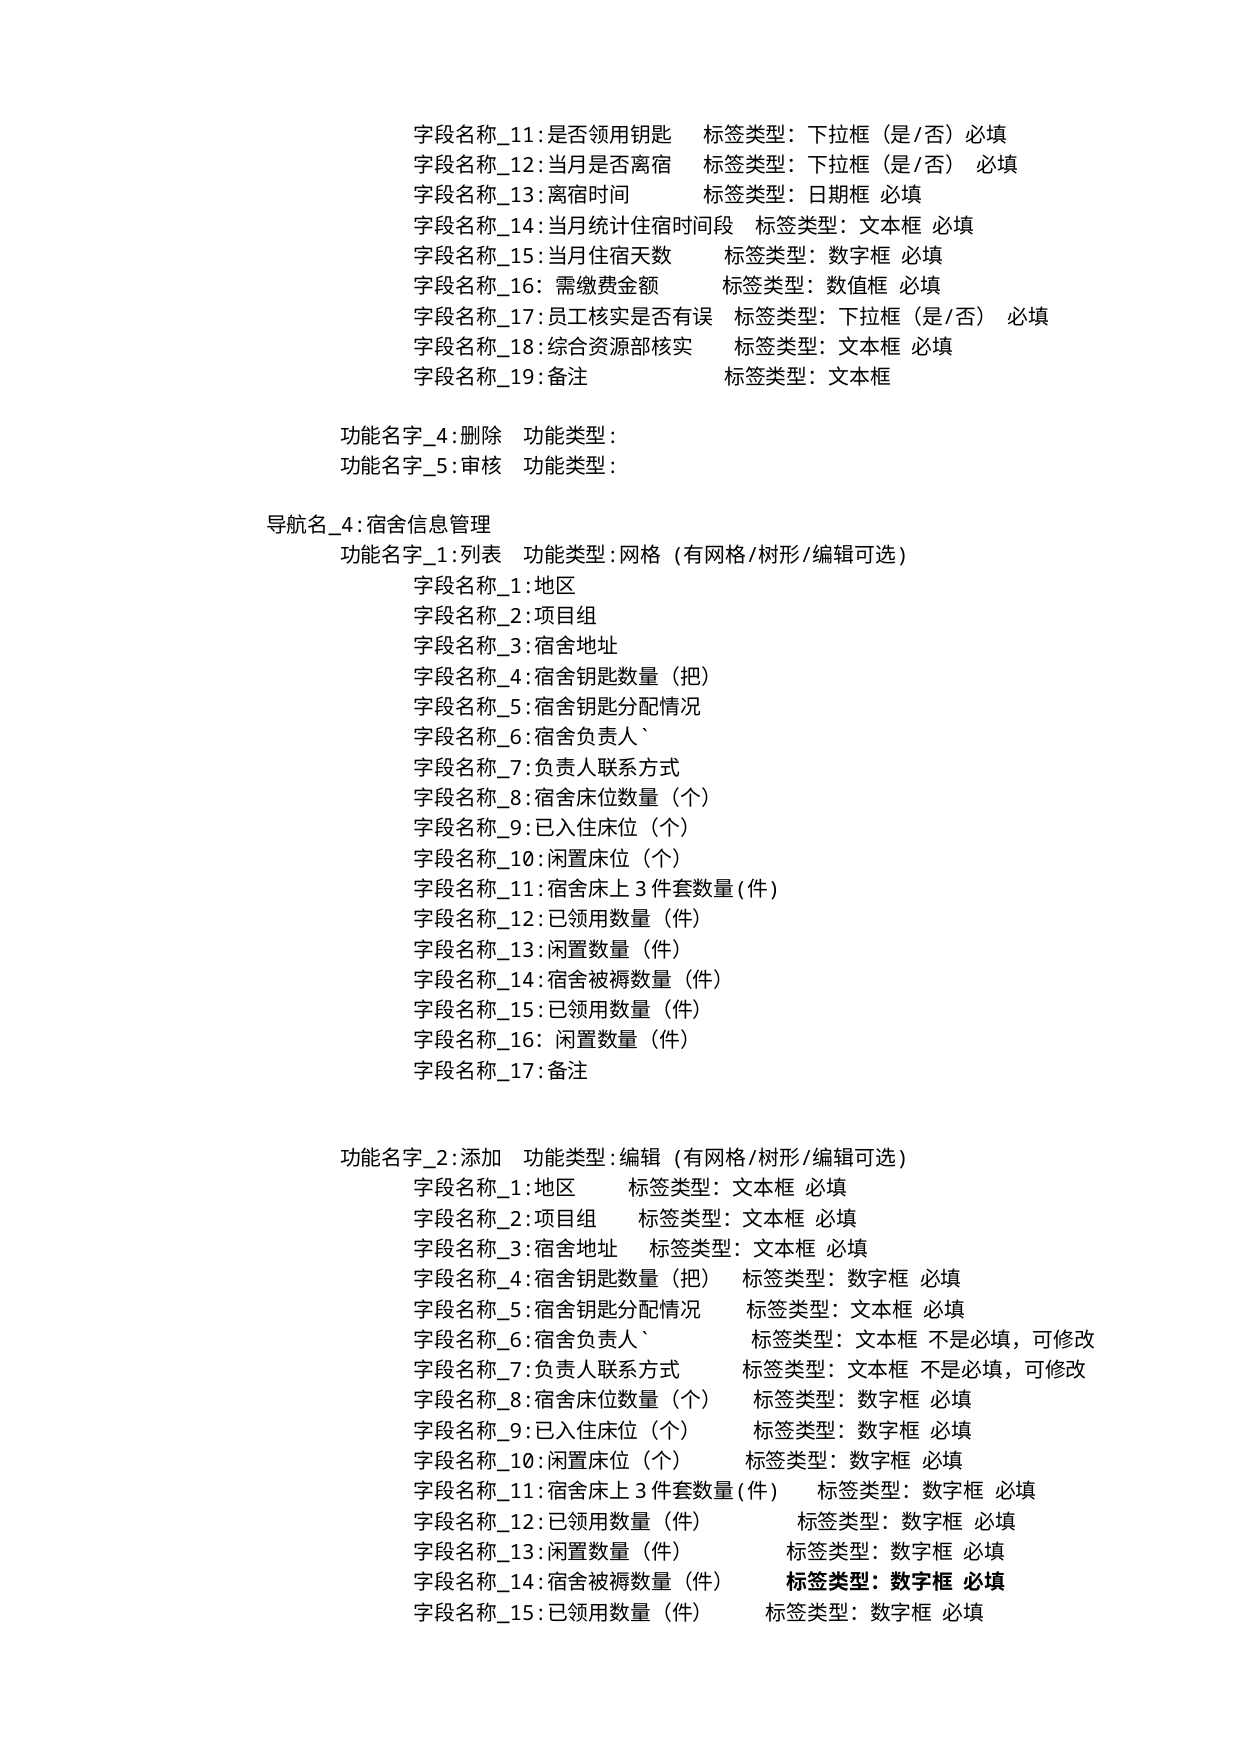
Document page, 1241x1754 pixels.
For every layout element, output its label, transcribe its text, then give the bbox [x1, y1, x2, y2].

text 字段名称_10:闲置床位（个） 标签类型：数字框 必填 [118, 1444, 1122, 1475]
text 字段名称_13:闲置数量（件） 标签类型：数字框 必填 [118, 1535, 1122, 1566]
text 字段名称_4:宿舍钥匙数量（把） 标签类型：数字框 必填 [118, 1262, 1122, 1293]
text 功能名字_5:审核 功能类型: [118, 450, 1122, 480]
text 字段名称_12:当月是否离宿 标签类型：下拉框（是/否） 必填 [118, 148, 1122, 179]
text 字段名称_9:已入住床位（个） 标签类型：数字框 必填 [118, 1414, 1122, 1444]
text 字段名称_8:宿舍床位数量（个） 标签类型：数字框 必填 [118, 1384, 1122, 1414]
text 字段名称_11:宿舍床上3件套数量(件) 标签类型：数字框 必填 [118, 1475, 1122, 1505]
text 字段名称_11:宿舍床上3件套数量(件) [118, 872, 1122, 902]
text 字段名称_10:闲置床位（个） [118, 842, 1122, 872]
text 字段名称_16：闲置数量（件） [118, 1024, 1122, 1054]
text 字段名称_14:当月统计住宿时间段 标签类型：文本框 必填 [118, 209, 1122, 239]
text 字段名称_5:宿舍钥匙分配情况 标签类型：文本框 必填 [118, 1293, 1122, 1323]
text 字段名称_13:离宿时间 标签类型：日期框 必填 [118, 179, 1122, 209]
text 字段名称_8:宿舍床位数量（个） [118, 781, 1122, 812]
text 字段名称_3:宿舍地址 标签类型：文本框 必填 [118, 1232, 1122, 1262]
text 字段名称_7:负责人联系方式 标签类型：文本框 不是必填，可修改 [118, 1353, 1122, 1384]
text 字段名称_15:已领用数量（件） [118, 993, 1122, 1024]
text 功能名字_4:删除 功能类型: [118, 419, 1122, 450]
text 功能名字_2:添加 功能类型:编辑 (有网格/树形/编辑可选) [118, 1141, 1122, 1172]
text 字段名称_16：需缴费金额 标签类型：数值框 必填 [118, 270, 1122, 300]
text 字段名称_2:项目组 标签类型：文本框 必填 [118, 1202, 1122, 1232]
text 字段名称_12:已领用数量（件） 标签类型：数字框 必填 [118, 1505, 1122, 1535]
text 字段名称_17:备注 [118, 1054, 1122, 1084]
text 字段名称_11:是否领用钥匙 标签类型：下拉框（是/否）必填 [118, 118, 1122, 148]
text 字段名称_6:宿舍负责人` 标签类型：文本框 不是必填，可修改 [118, 1323, 1122, 1353]
text 字段名称_4:宿舍钥匙数量（把） [118, 660, 1122, 690]
text 字段名称_14:宿舍被褥数量（件） [118, 963, 1122, 993]
text 字段名称_15:当月住宿天数 标签类型：数字框 必填 [118, 239, 1122, 270]
text 字段名称_18:综合资源部核实 标签类型：文本框 必填 [118, 330, 1122, 361]
text 字段名称_15:已领用数量（件） 标签类型：数字框 必填 [118, 1596, 1122, 1626]
text 字段名称_14:宿舍被褥数量（件） 标签类型：数字框 必填 [118, 1566, 1122, 1596]
text 字段名称_6:宿舍负责人` [118, 721, 1122, 751]
text 字段名称_9:已入住床位（个） [118, 812, 1122, 842]
text 字段名称_17:员工核实是否有误 标签类型：下拉框（是/否） 必填 [118, 300, 1122, 330]
text 字段名称_5:宿舍钥匙分配情况 [118, 690, 1122, 721]
text 功能名字_1:列表 功能类型:网格 (有网格/树形/编辑可选) [118, 539, 1122, 569]
text 字段名称_1:地区 标签类型：文本框 必填 [118, 1172, 1122, 1202]
text 字段名称_19:备注 标签类型：文本框 [118, 361, 1122, 391]
text 字段名称_3:宿舍地址 [118, 630, 1122, 660]
text 字段名称_1:地区 [118, 569, 1122, 599]
text 字段名称_13:闲置数量（件） [118, 933, 1122, 963]
text 字段名称_12:已领用数量（件） [118, 902, 1122, 933]
text 导航名_4:宿舍信息管理 [118, 508, 1122, 539]
text 字段名称_2:项目组 [118, 599, 1122, 630]
text 字段名称_7:负责人联系方式 [118, 751, 1122, 781]
